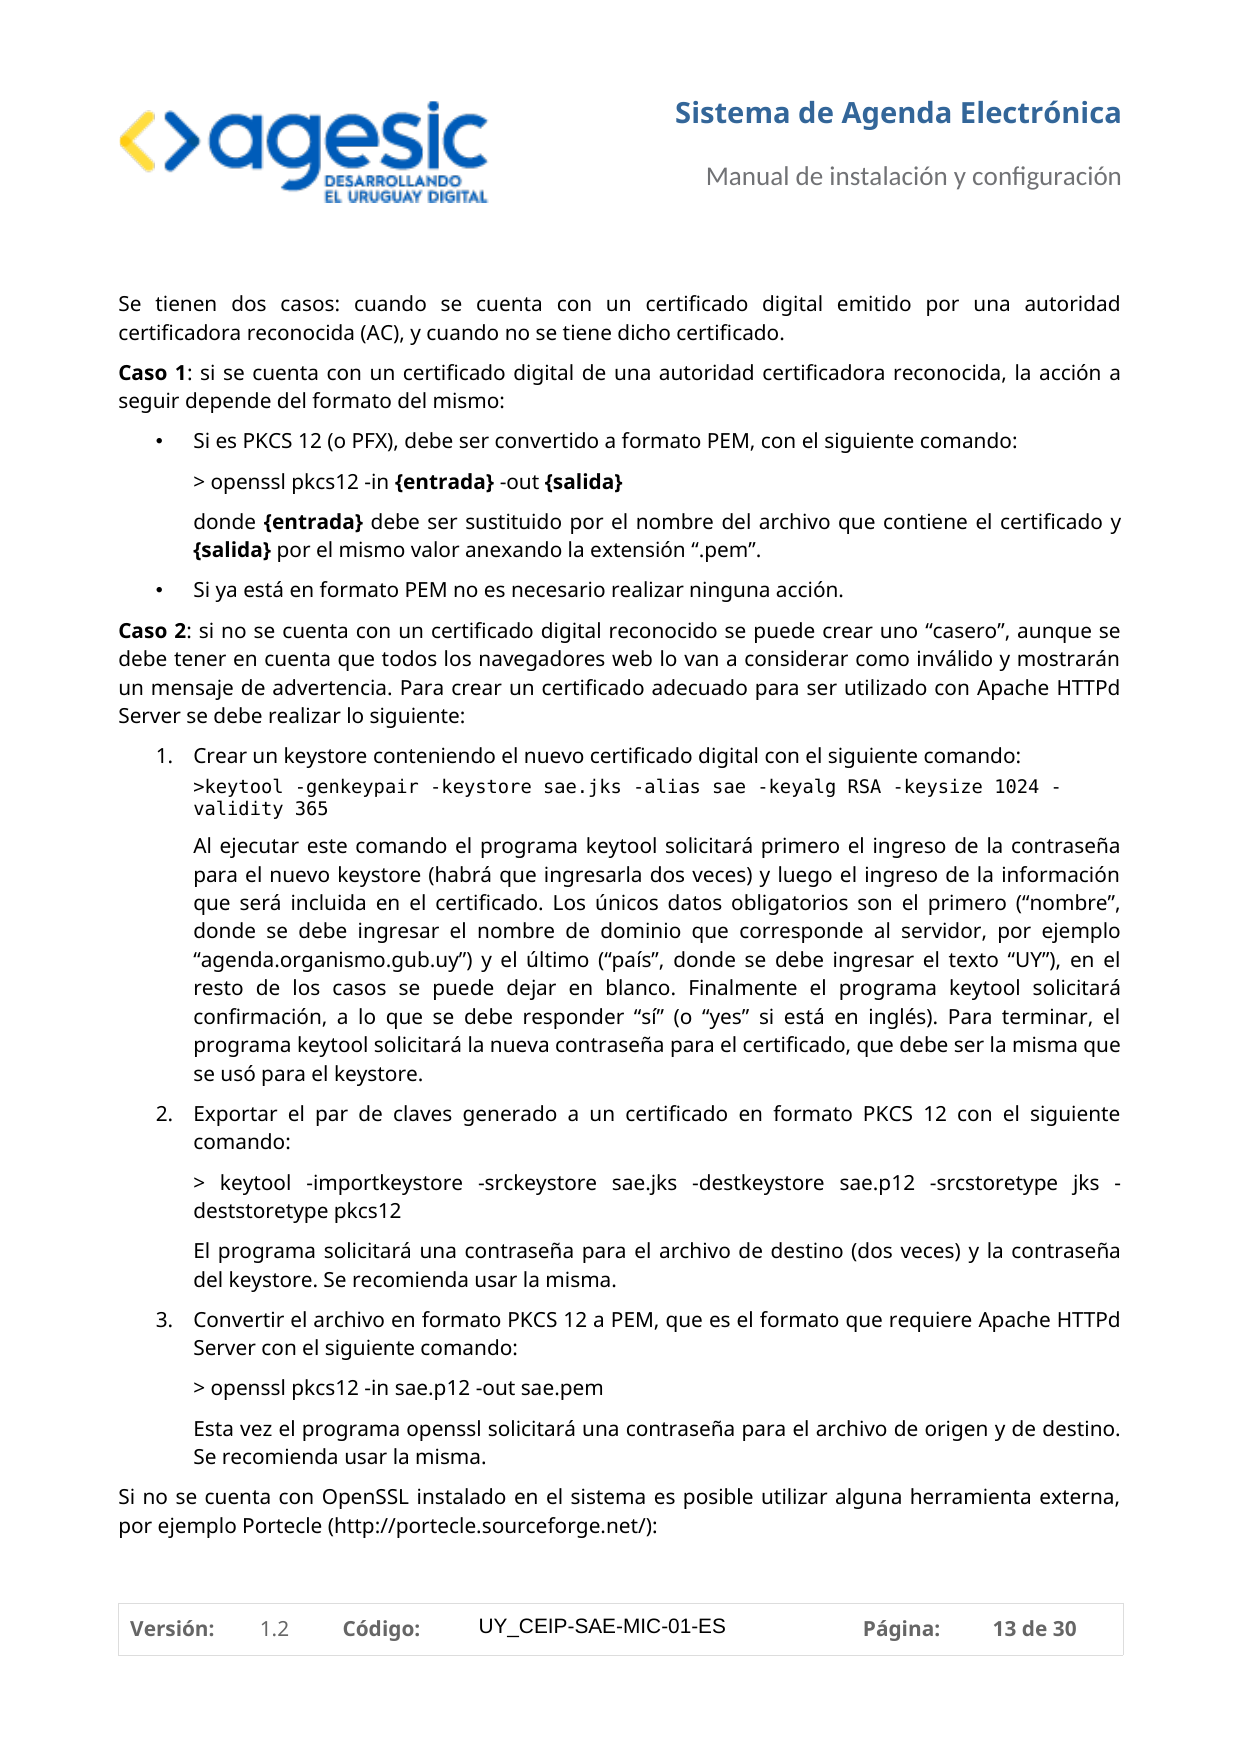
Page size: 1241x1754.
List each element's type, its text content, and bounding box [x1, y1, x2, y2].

list Al ejecutar este comando el programa keytool solicitará primero el ingreso de la contraseña para el nuevo keystore (habrá que ingresarla dos veces) y luego el ingreso de la información que será incluida en el certificado. Los únicos datos obligatorios son el primero (“nombre”, donde se debe ingresar el nombre de dominio que corresponde al servidor, por ejemplo “agenda.organismo.gub.uy”) y el último (“país”, donde se debe ingresar el texto “UY”), en el resto de los casos se puede dejar en blanco. Finalmente el programa keytool solicitará confirmación, a lo que se debe responder “sí” (o “yes” si está en inglés). Para terminar, el programa keytool solicitará la nueva contraseña para el certificado, que debe ser la misma que se usó para el keystore. [156, 831, 1122, 1087]
list donde {entrada} debe ser sustituido por el nombre del archivo que contiene el certificado y {salida} por el mismo valor anexando la extensión “.pem”. [156, 507, 1122, 564]
text Se tienen dos casos: cuando se cuenta con un certificado digital emitido por una autoridad certificadora reconocida (AC), y cuando no se tiene dicho certificado. [118, 289, 1122, 346]
list Si ya está en formato PEM no es necesario realizar ninguna acción. [156, 576, 1122, 604]
list Crear un keystore conteniendo el nuevo certificado digital con el siguiente comando: [156, 741, 1122, 770]
text Si no se cuenta con OpenSSL instalado en el sistema es posible utilizar alguna herramienta externa, por ejemplo Portecle (http://portecle.sourceforge.net/): [118, 1482, 1122, 1539]
text Caso 2: si no se cuenta con un certificado digital reconocido se puede crear uno “casero”, aunque se debe tener en cuenta que todos los navegadores web lo van a considerar como inválido y mostrarán un mensaje de advertencia. Para crear un certificado adecuado para ser utilizado con Apache HTTPd Server se debe realizar lo siguiente: [118, 616, 1122, 729]
picture [119, 101, 489, 203]
list Convertir el archivo en formato PKCS 12 a PEM, que es el formato que requiere Apache HTTPd Server con el siguiente comando: [156, 1305, 1122, 1362]
list >keytool -genkeypair -keystore sae.jks -alias sae -keyalg RSA -keysize 1024 -validity 365 [156, 776, 1122, 819]
list Esta vez el programa openssl solicitará una contraseña para el archivo de origen y de destino. Se recomienda usar la misma. [156, 1414, 1122, 1471]
list > openssl pkcs12 -in {entrada} -out {salida} [156, 467, 1122, 495]
list El programa solicitará una contraseña para el archivo de destino (dos veces) y la contraseña del keystore. Se recomienda usar la misma. [156, 1236, 1122, 1293]
list > openssl pkcs12 -in sae.p12 -out sae.pem [156, 1373, 1122, 1402]
text Caso 1: si se cuenta con un certificado digital de una autoridad certificadora reconocida, la acción a seguir depende del formato del mismo: [118, 358, 1122, 415]
list > keytool -importkeystore -srckeystore sae.jks -destkeystore sae.p12 -srcstoretype jks -deststoretype pkcs12 [156, 1168, 1122, 1224]
list Exportar el par de claves generado a un certificado en formato PKCS 12 con el siguiente comando: [156, 1099, 1122, 1156]
list Si es PKCS 12 (o PFX), debe ser convertido a formato PEM, con el siguiente comando: [156, 427, 1122, 455]
